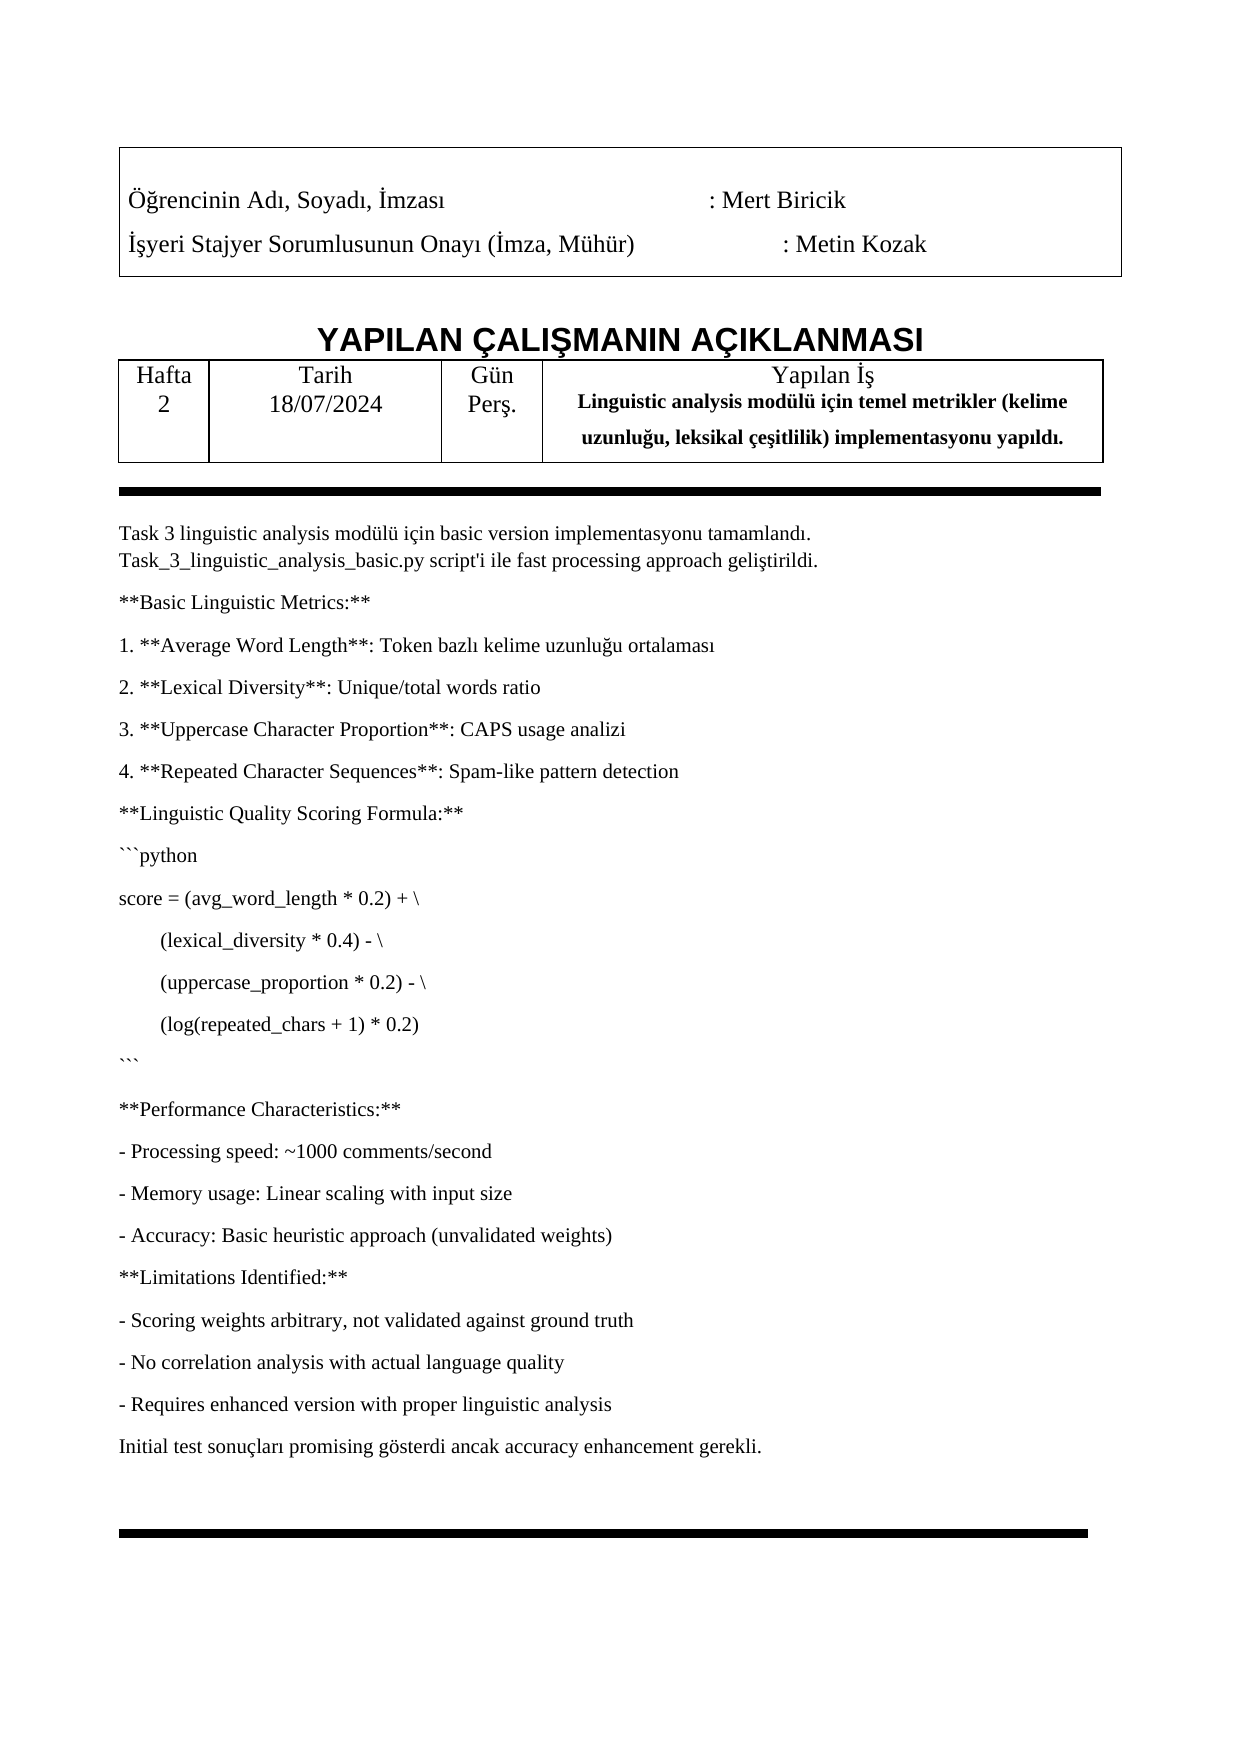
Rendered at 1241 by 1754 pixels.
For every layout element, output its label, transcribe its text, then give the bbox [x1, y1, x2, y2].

text Initial test sonuçları promising gösterdi ancak accuracy enhancement gerekli. [118, 1434, 1122, 1458]
text Öğrencinin Adı, Soyadı, İmzası : Mert Biricik [120, 148, 1121, 190]
text - Accuracy: Basic heuristic approach (unvalidated weights) [118, 1223, 1122, 1247]
table_header Tarih 18/07/2024 [210, 361, 441, 461]
text 4. **Repeated Character Sequences**: Spam-like pattern detection [118, 759, 1122, 783]
text (lexical_diversity * 0.4) - \ [118, 928, 1122, 952]
text 1. **Average Word Length**: Token bazlı kelime uzunluğu ortalaması [118, 632, 1122, 657]
text Task 3 linguistic analysis modülü için basic version implementasyonu tamamlandı. Task_3_linguistic_analysis_basic.py script'i ile fast processing approach geliştirildi. [118, 521, 1122, 572]
subtitle YAPILAN ÇALIŞMANIN AÇIKLANMASI [118, 321, 1122, 359]
text (uppercase_proportion * 0.2) - \ [118, 970, 1122, 994]
text **Performance Characteristics:** [118, 1097, 1122, 1121]
text **Linguistic Quality Scoring Formula:** [118, 801, 1122, 825]
table_header Hafta 2 [119, 361, 208, 461]
text score = (avg_word_length * 0.2) + \ [118, 886, 1122, 910]
text İşyeri Stajyer Sorumlusunun Onayı (İmza, Mühür) : Metin Kozak [120, 190, 1121, 276]
text **Basic Linguistic Metrics:** [118, 590, 1122, 614]
text - Processing speed: ~1000 comments/second [118, 1139, 1122, 1163]
text - Memory usage: Linear scaling with input size [118, 1181, 1122, 1205]
text ```python [118, 843, 1122, 867]
text - Requires enhanced version with proper linguistic analysis [118, 1392, 1122, 1416]
text - No correlation analysis with actual language quality [118, 1350, 1122, 1374]
table_header Gün Perş. [442, 361, 542, 461]
text ``` [118, 1054, 1122, 1078]
text (log(repeated_chars + 1) * 0.2) [118, 1012, 1122, 1036]
text - Scoring weights arbitrary, not validated against ground truth [118, 1307, 1122, 1332]
table_header Yapılan İş Linguistic analysis modülü için temel metrikler (kelime uzunluğu, leksikal çeşitlilik) implementasyonu yapıldı. [543, 361, 1102, 461]
text 3. **Uppercase Character Proportion**: CAPS usage analizi [118, 717, 1122, 741]
text **Limitations Identified:** [118, 1265, 1122, 1289]
text 2. **Lexical Diversity**: Unique/total words ratio [118, 675, 1122, 699]
